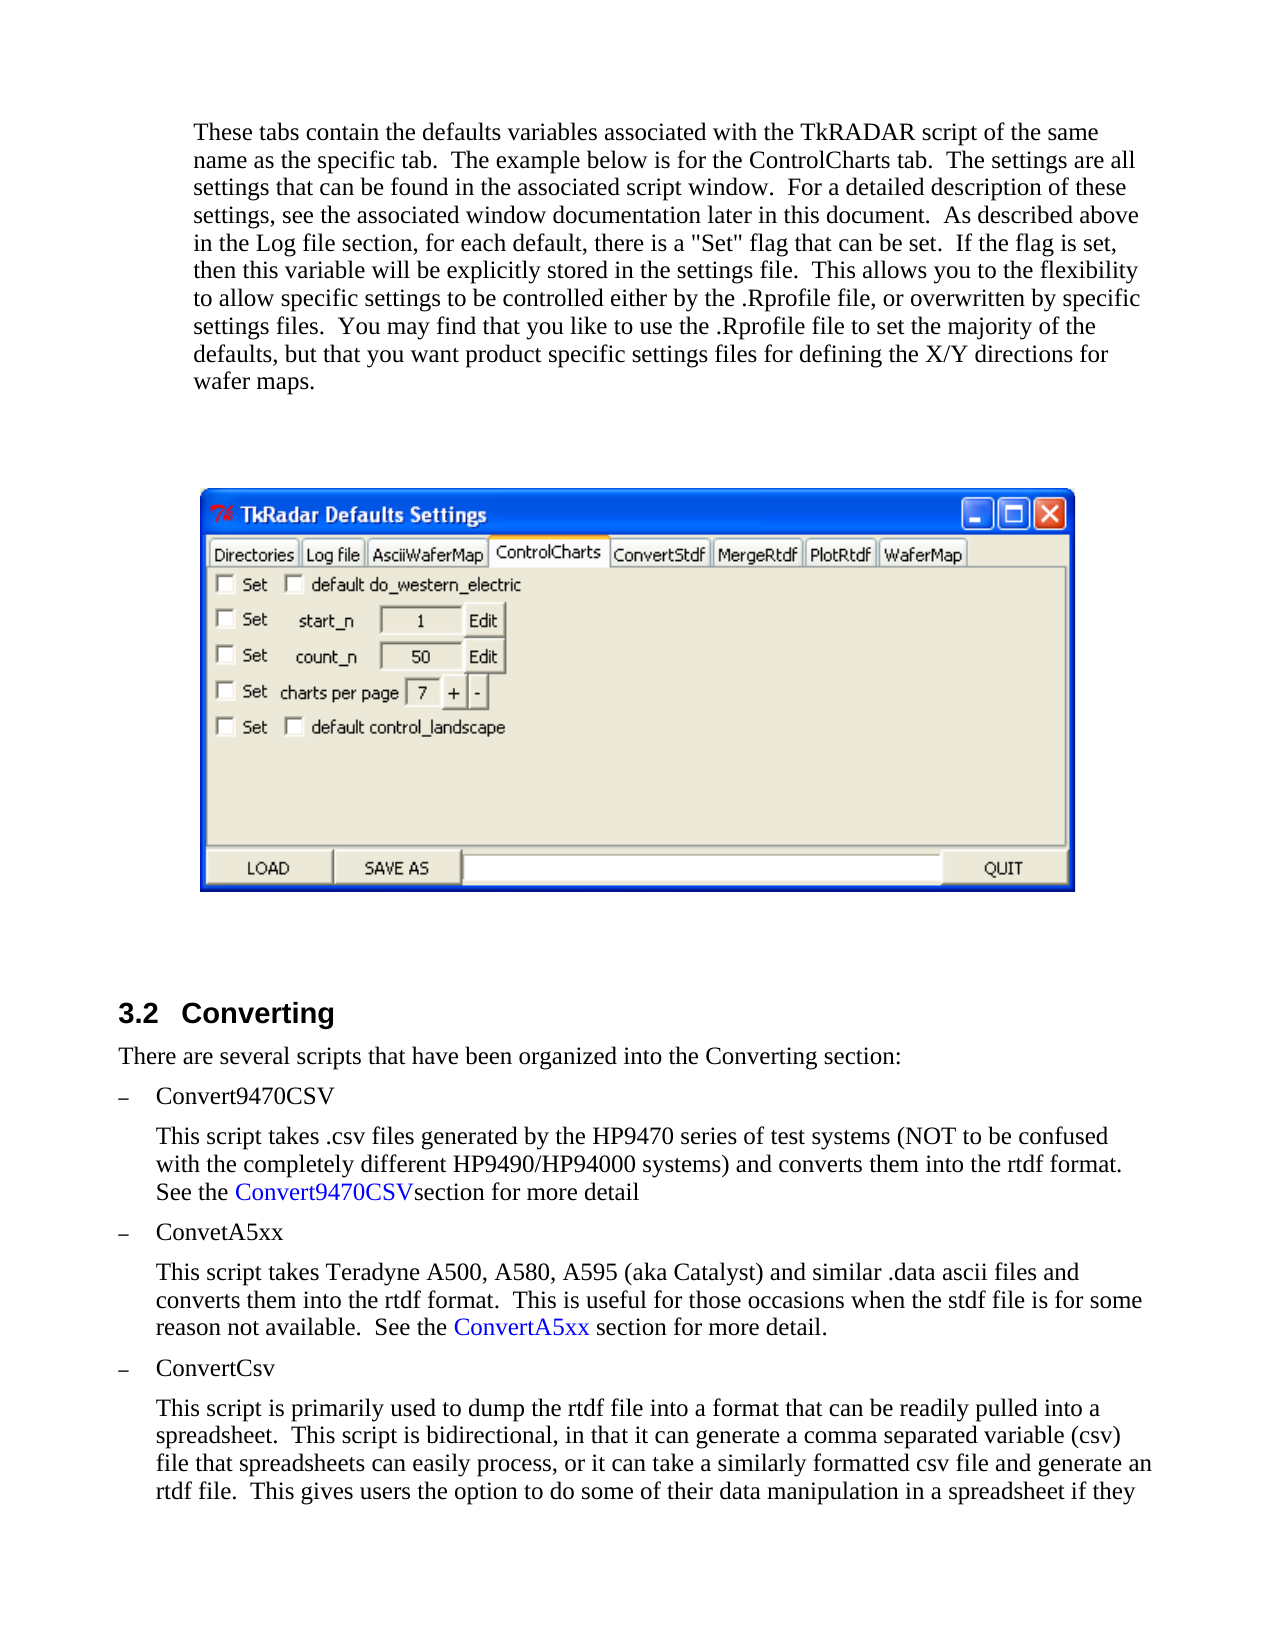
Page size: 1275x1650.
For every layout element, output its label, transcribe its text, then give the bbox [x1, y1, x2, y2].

subtitle Converting [118, 997, 1157, 1029]
picture [200, 488, 1075, 892]
list ConvetA5xx [118, 1218, 1157, 1246]
list This script takes Teradyne A500, A580, A595 (aka Catalyst) and similar .data ascii files and converts them into the rtdf format. This is useful for those occasions when the stdf file is for some reason not available. See the ConvertA5xx section for more detail. [118, 1258, 1157, 1341]
text There are several scripts that have been organized into the Converting section: [118, 1042, 1157, 1069]
list Convert9470CSV [118, 1082, 1157, 1110]
list This script takes .csv files generated by the HP9470 series of test systems (NOT to be confused with the completely different HP9490/HP94000 systems) and converts them into the rtdf format. See the Convert9470CSVsection for more detail [118, 1122, 1157, 1205]
list These tabs contain the defaults variables associated with the TkRADAR script of the same name as the specific tab. The example below is for the ControlCharts tab. The settings are all settings that can be found in the associated script window. For a detailed description of these settings, see the associated window documentation later in this document. As described above in the Log file section, for each default, there is a "Set" flag that can be set. If the flag is set, then this variable will be explicitly stored in the settings file. This allows you to the flexibility to allow specific settings to be controlled either by the .Rprofile file, or overwritten by specific settings files. You may find that you like to use the .Rprofile file to set the majority of the defaults, but that you want product specific settings files for defining the X/Y directions for wafer maps. [156, 118, 1157, 395]
list ConvertCsv [118, 1354, 1157, 1381]
list This script is primarily used to dump the rtdf file into a format that can be readily pulled into a spreadsheet. This script is bidirectional, in that it can generate a comma separated variable (csv) file that spreadsheets can easily process, or it can take a similarly formatted csv file and generate an rtdf file. This gives users the option to do some of their data manipulation in a spreadsheet if they [118, 1394, 1157, 1505]
